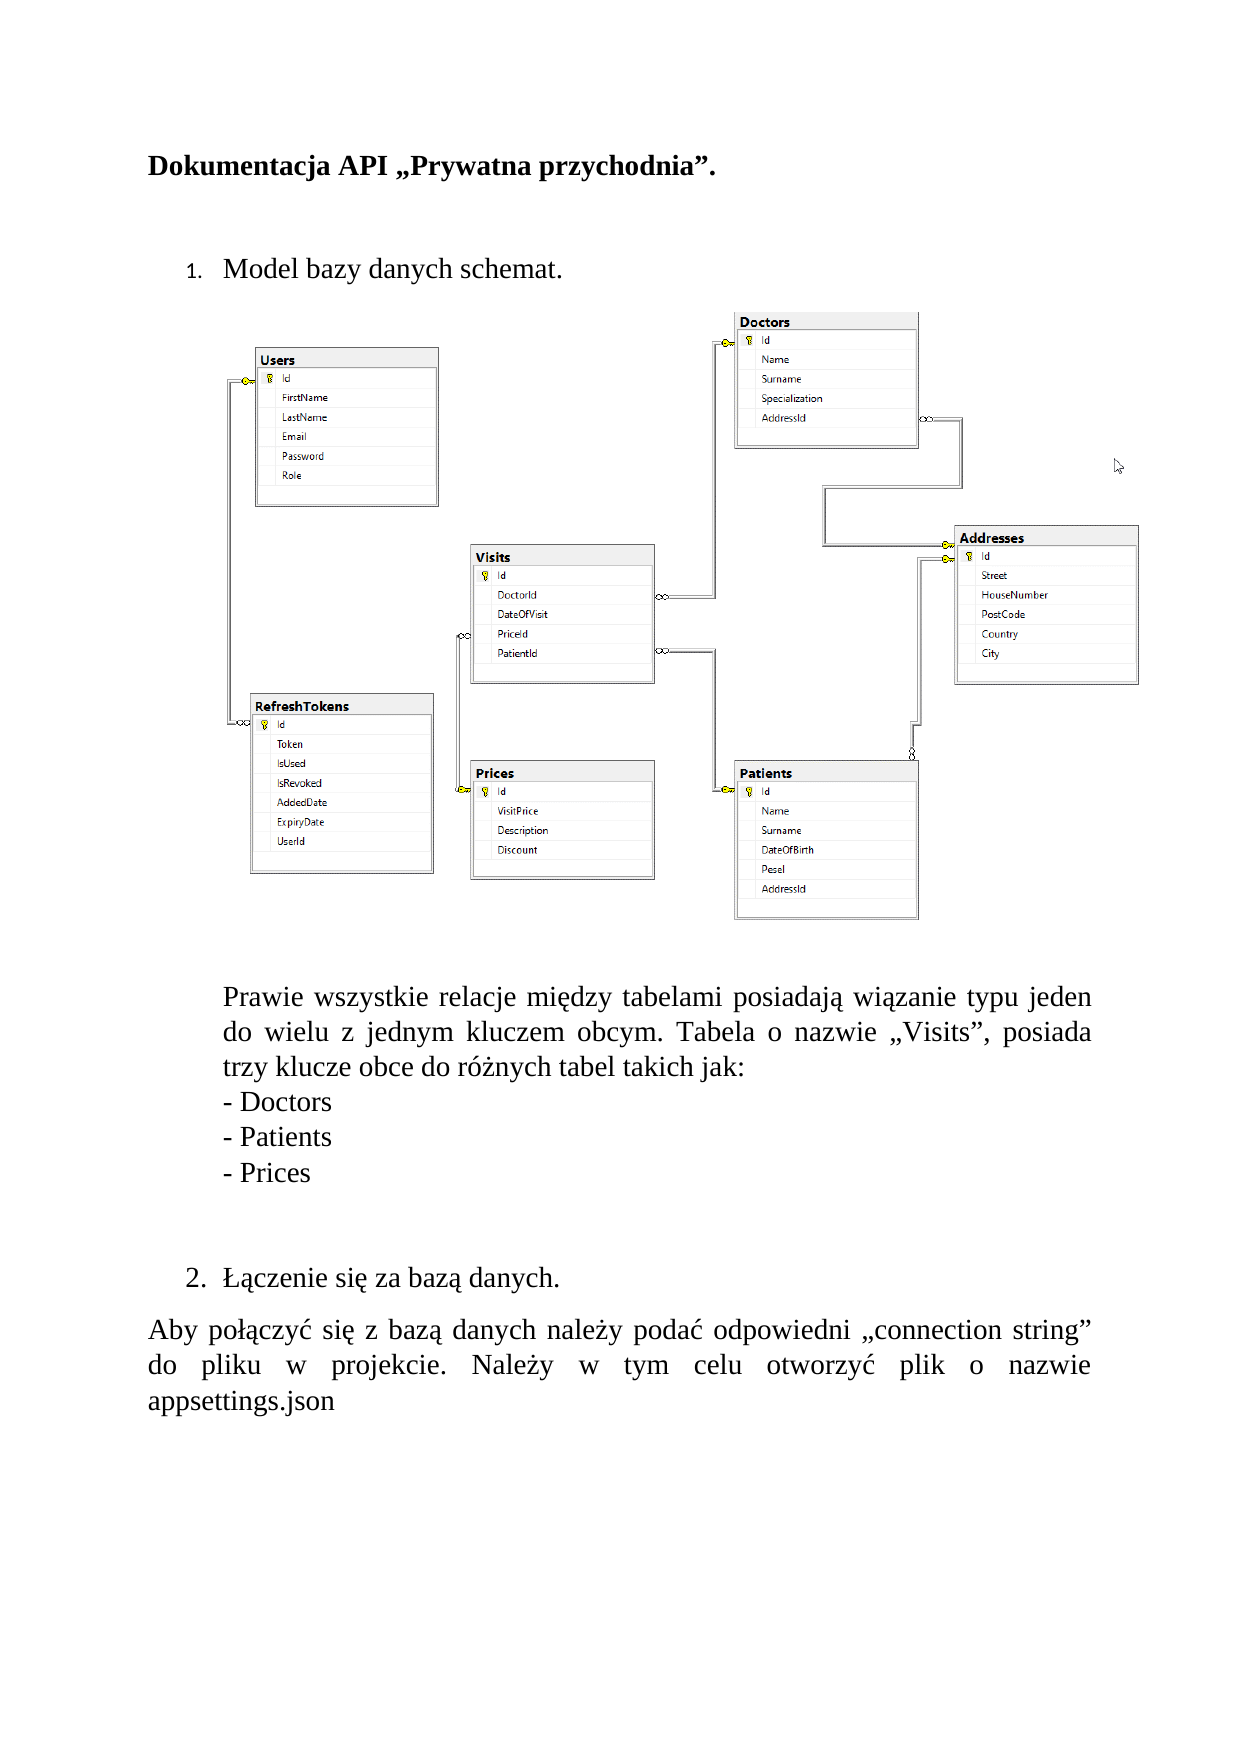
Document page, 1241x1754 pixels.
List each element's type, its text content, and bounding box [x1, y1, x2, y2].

list Prawie wszystkie relacje między tabelami posiadają wiązanie typu jeden do wielu z jednym kluczem obcym. Tabela o nazwie „Visits”, posiada trzy klucze obce do różnych tabel takich jak: [223, 979, 1093, 1083]
list Model bazy danych schemat. [185, 251, 1093, 285]
text Aby połączyć się z bazą danych należy podać odpowiedni „connection string” do pliku w projekcie. Należy w tym celu otworzyć plik o nazwie appsettings.json [148, 1312, 1093, 1416]
list - Doctors [223, 1084, 1093, 1118]
list - Prices [223, 1155, 1093, 1223]
text Dokumentacja API „Prywatna przychodnia”. [148, 148, 1093, 181]
list Łączenie się za bazą danych. [185, 1260, 1093, 1294]
list - Patients [223, 1119, 1093, 1153]
